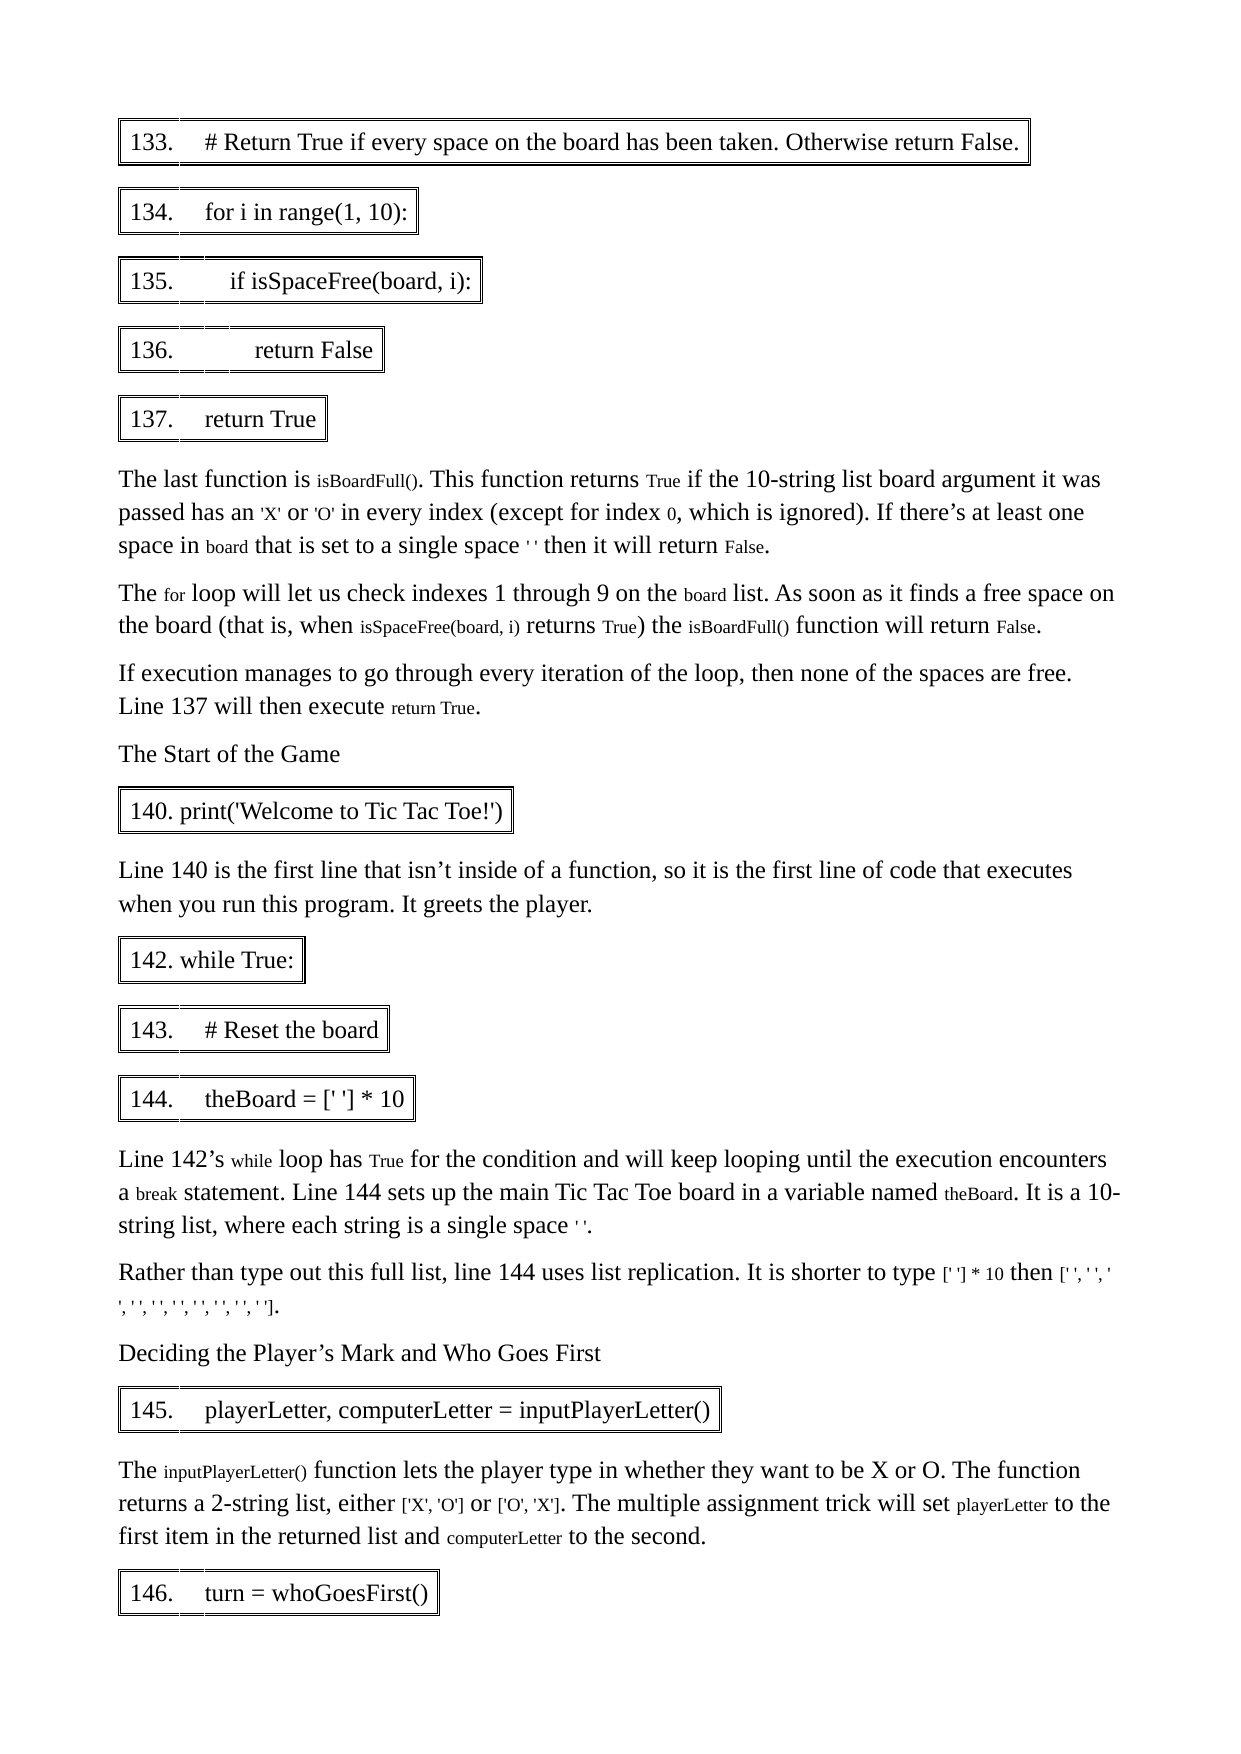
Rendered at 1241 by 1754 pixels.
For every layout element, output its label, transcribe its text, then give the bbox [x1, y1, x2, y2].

text [385, 326, 1122, 373]
text 137. return True [121, 398, 325, 439]
text [440, 1568, 1122, 1616]
text [419, 187, 1122, 235]
text [1031, 118, 1122, 166]
text The for loop will let us check indexes 1 through 9 on the board list. As soon as it finds a free space on the board (that is, when isSpaceFree(board, i) returns True) the isBoardFull() function will return False. [118, 578, 1122, 639]
text 142. while True: [121, 939, 302, 981]
text [390, 1005, 1122, 1053]
text Line 142’s while loop has True for the condition and will keep looping until the execution encounters a break statement. Line 144 sets up the main Tic Tac Toe board in a variable named theBoard. It is a 10-string list, where each string is a single space ' '. [118, 1144, 1122, 1238]
text The inputPlayerLetter() function lets the player type in whether they want to be X or O. The function returns a 2-string list, either ['X', 'O'] or ['O', 'X']. The multiple assignment trick will set playerLetter to the first item in the returned list and computerLetter to the second. [118, 1455, 1122, 1549]
text [306, 936, 1122, 984]
text The last function is isBoardFull(). This function returns True if the 10-string list board argument it was passed has an 'X' or 'O' in every index (except for index 0, which is ignored). If there’s at least one space in board that is set to a single space ' ' then it will return False. [118, 464, 1122, 559]
text [722, 1386, 1122, 1433]
text [514, 786, 1122, 834]
text 133. # Return True if every space on the board has been taken. Otherwise return False. [121, 121, 1028, 162]
text 136. return False [121, 329, 382, 370]
text 145. playerLetter, computerLetter = inputPlayerLetter() [121, 1389, 719, 1430]
text [328, 395, 1122, 442]
text Rather than type out this full list, line 144 uses list replication. It is shorter to type [' '] * 10 then [' ', ' ', ' ', ' ', ' ', ' ', ' ', ' ', ' ', ' ']. [118, 1257, 1122, 1319]
text 143. # Reset the board [121, 1009, 387, 1050]
text 134. for i in range(1, 10): [121, 190, 416, 232]
text Deciding the Player’s Mark and Who Goes First [118, 1338, 1122, 1367]
text If execution manages to go through every iteration of the loop, then none of the spaces are free. Line 137 will then execute return True. [118, 658, 1122, 720]
text 135. if isSpaceFree(board, i): [121, 260, 480, 301]
text [416, 1074, 1122, 1122]
text 140. print('Welcome to Tic Tac Toe!') [121, 790, 511, 831]
text 146. turn = whoGoesFirst() [121, 1572, 437, 1613]
text 144. theBoard = [' '] * 10 [121, 1078, 413, 1119]
text [483, 256, 1122, 304]
text The Start of the Game [118, 739, 1122, 768]
text Line 140 is the first line that isn’t inside of a function, so it is the first line of code that executes when you run this program. It greets the player. [118, 856, 1122, 917]
